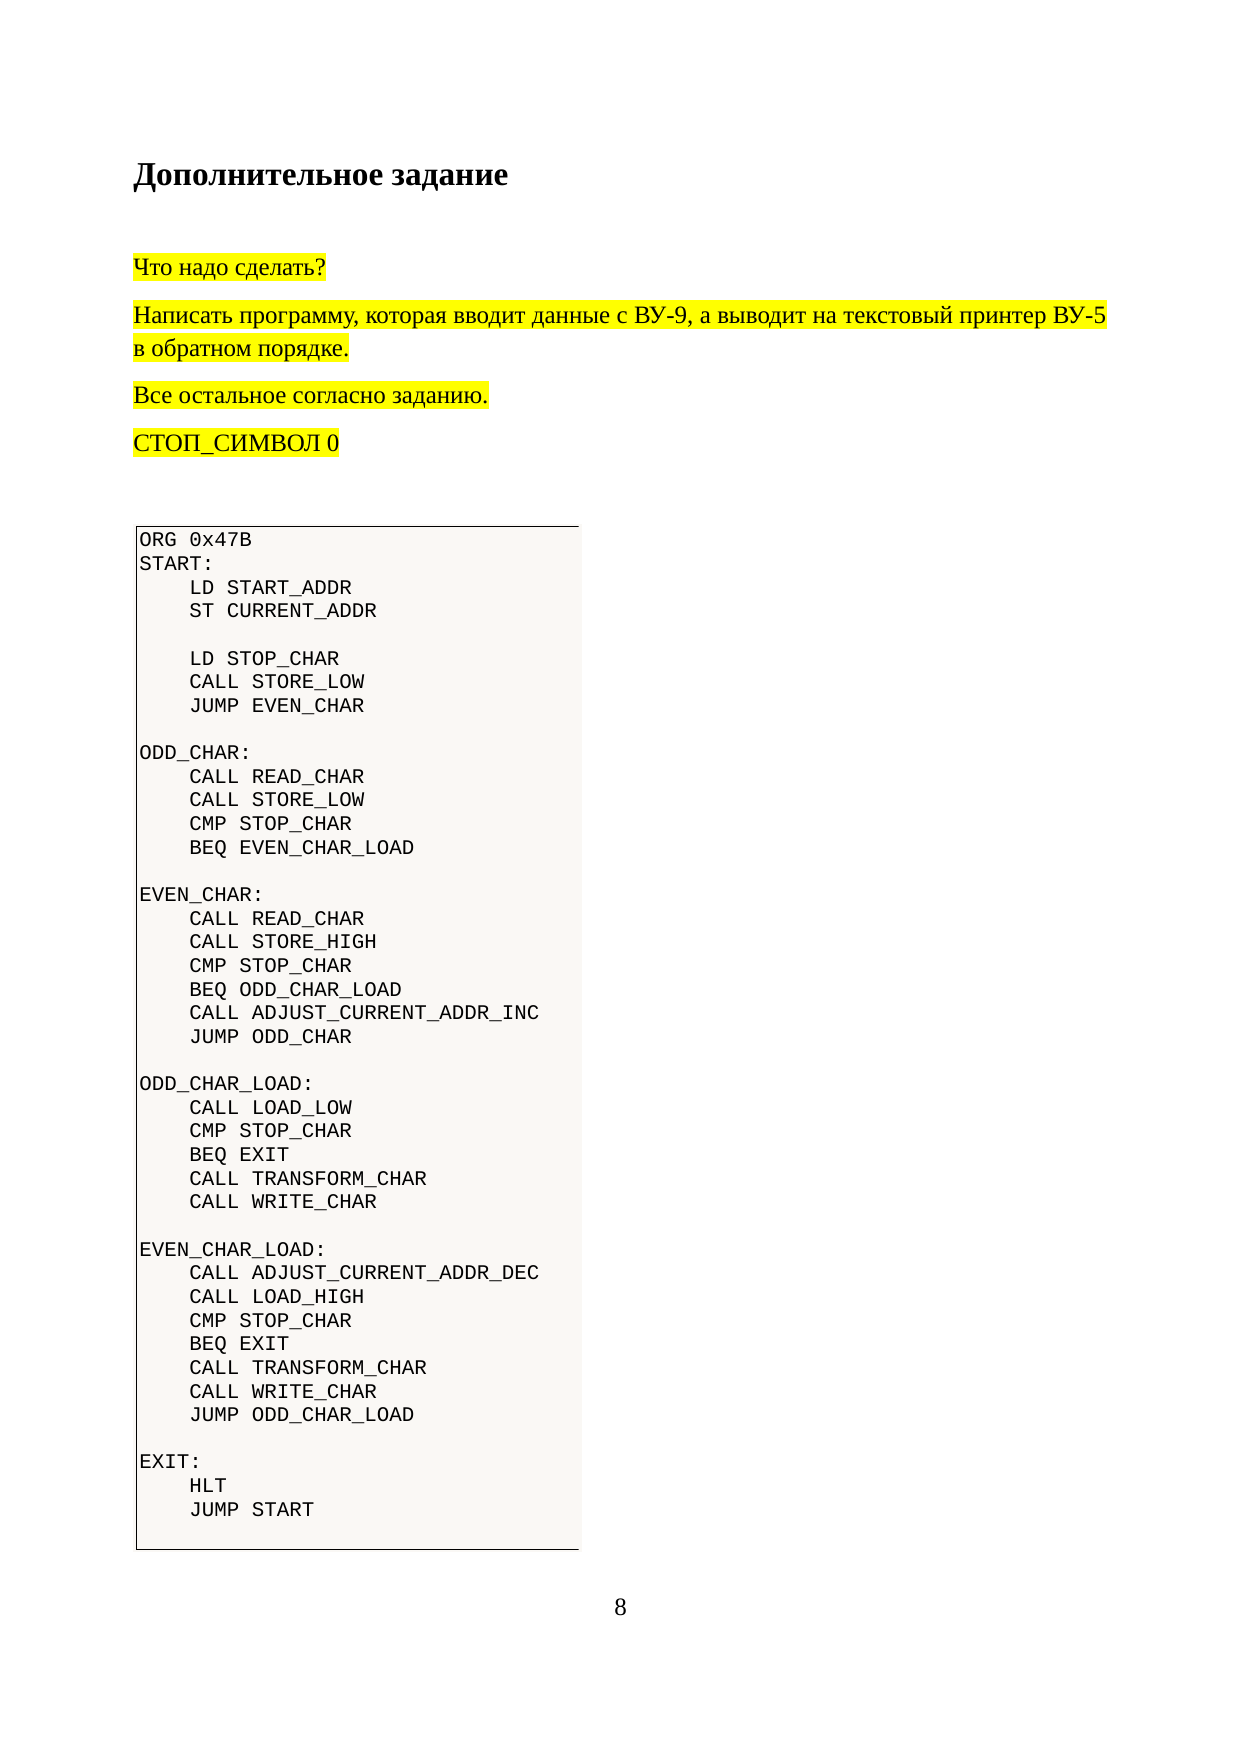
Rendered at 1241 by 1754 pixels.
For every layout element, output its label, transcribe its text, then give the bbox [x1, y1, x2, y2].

text Что надо сделать? [133, 252, 1107, 281]
text Написать программу, которая вводит данные с ВУ-9, а выводит на текстовый принтер ВУ-5 в обратном порядке. [133, 300, 1107, 362]
table_header ORG 0x47B START: LD START_ADDR ST CURRENT_ADDR LD STOP_CHAR CALL STORE_LOW JUMP EVEN_CHAR ODD_CHAR: CALL READ_CHAR CALL STORE_LOW CMP STOP_CHAR BEQ EVEN_CHAR_LOAD EVEN_CHAR: CALL READ_CHAR CALL STORE_HIGH CMP STOP_CHAR BEQ ODD_CHAR_LOAD CALL ADJUST_CURRENT_ADDR_INC JUMP ODD_CHAR ODD_CHAR_LOAD: CALL LOAD_LOW CMP STOP_CHAR BEQ EXIT CALL TRANSFORM_CHAR CALL WRITE_CHAR EVEN_CHAR_LOAD: CALL ADJUST_CURRENT_ADDR_DEC CALL LOAD_HIGH CMP STOP_CHAR BEQ EXIT CALL TRANSFORM_CHAR CALL WRITE_CHAR JUMP ODD_CHAR_LOAD EXIT: HLT JUMP START [133, 524, 582, 1552]
subtitle Дополнительное задание [133, 154, 1107, 192]
text СТОП_СИМВОЛ 0 [133, 428, 1107, 457]
text Все остальное согласно заданию. [133, 381, 1107, 409]
